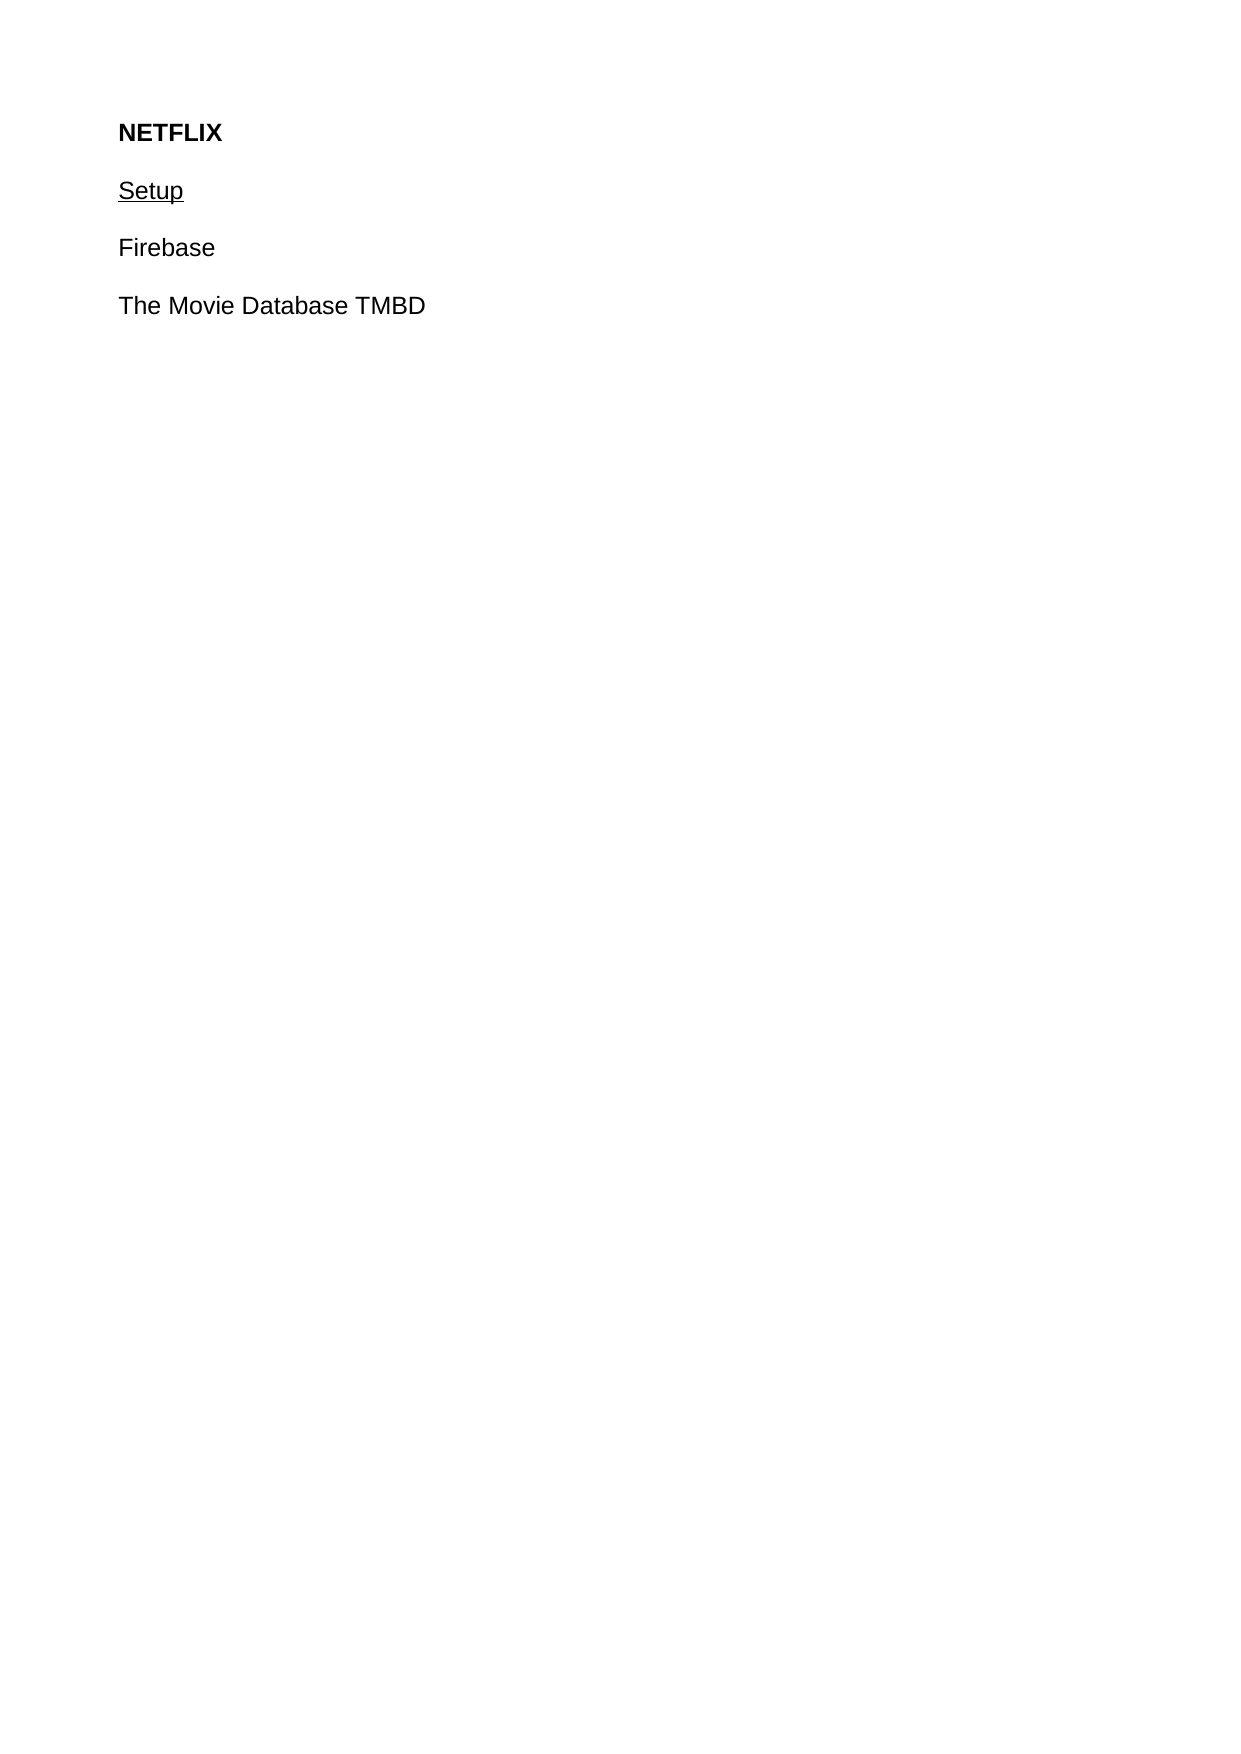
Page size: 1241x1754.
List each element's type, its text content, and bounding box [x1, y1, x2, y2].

text Setup [118, 176, 1122, 204]
text NETFLIX [118, 118, 1122, 147]
text The Movie Database TMBD [118, 291, 1122, 319]
text Firebase [118, 233, 1122, 262]
